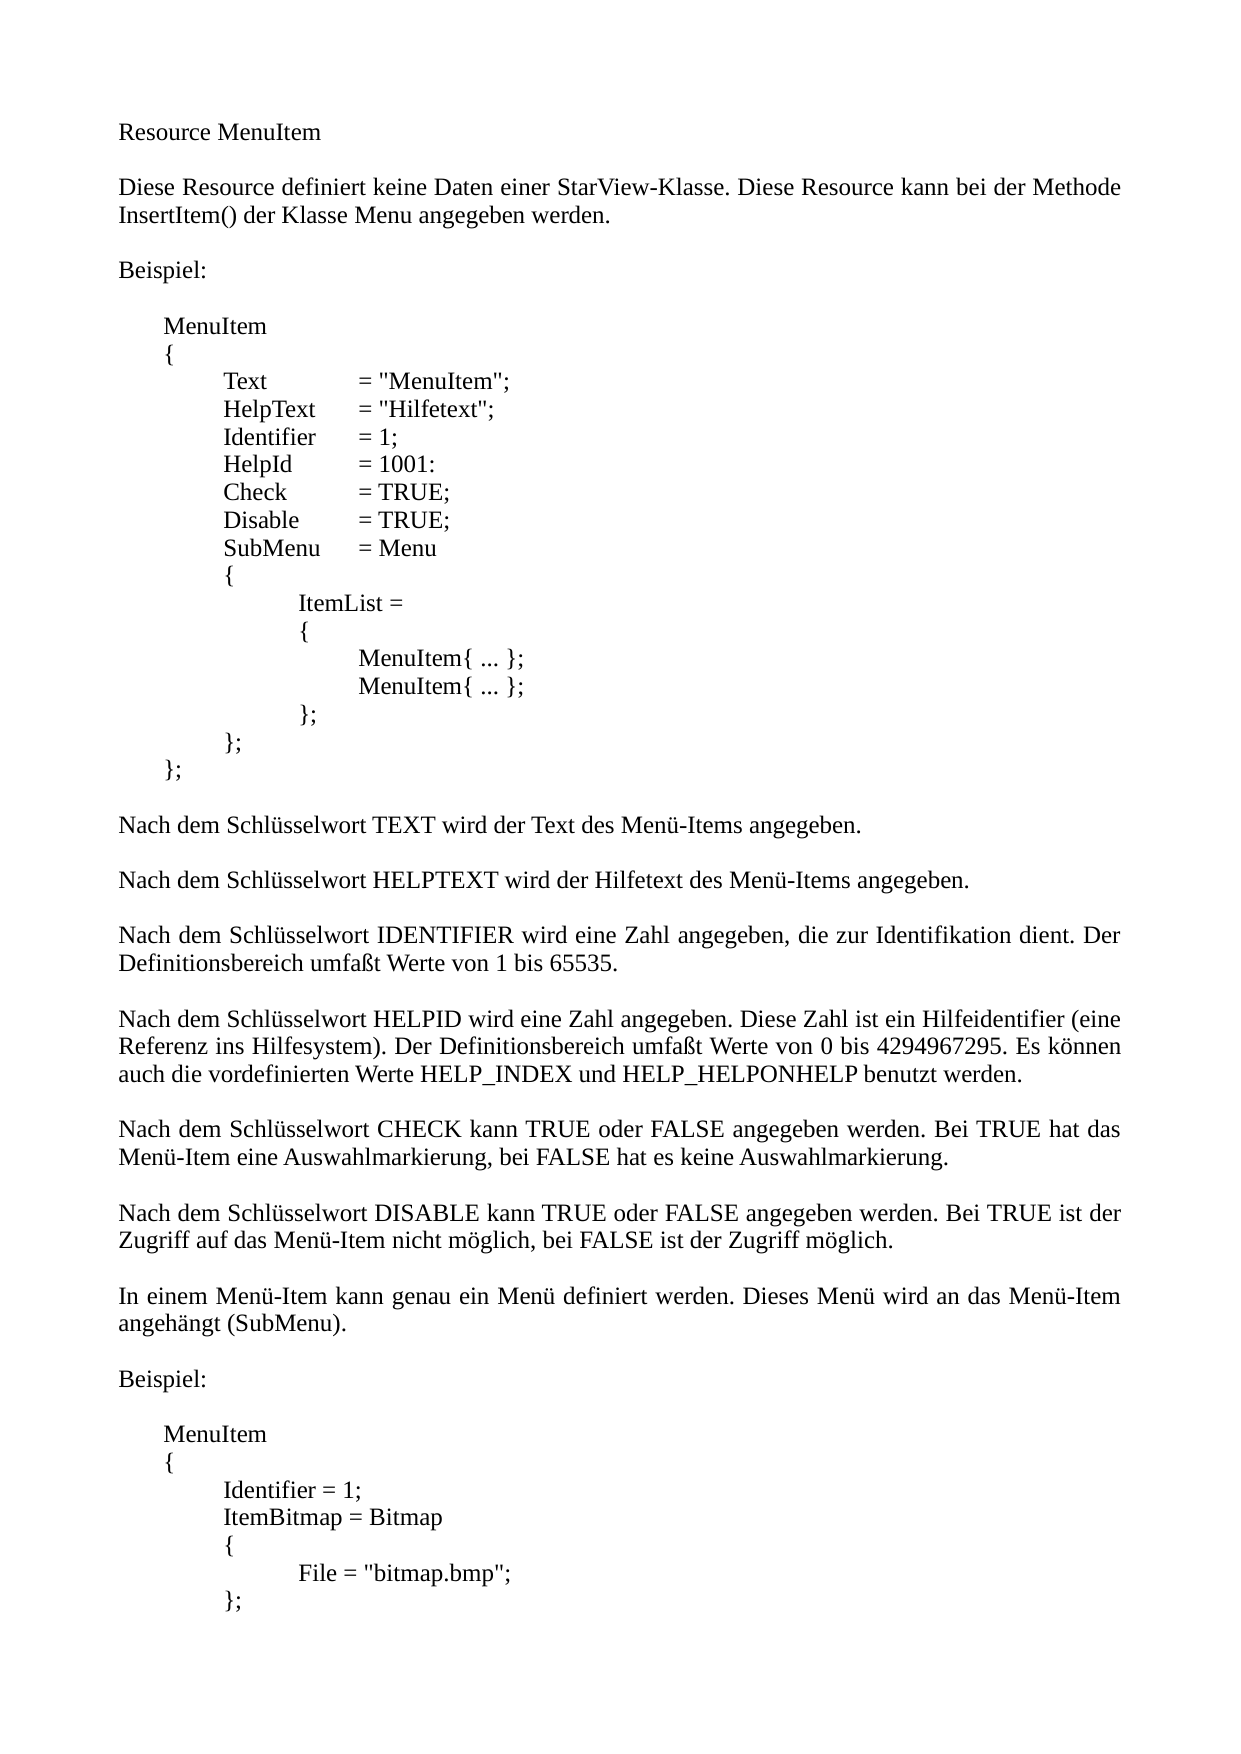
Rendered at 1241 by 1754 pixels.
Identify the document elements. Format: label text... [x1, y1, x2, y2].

list { [118, 617, 1122, 644]
list }; [118, 1587, 1122, 1614]
list HelpId = 1001: [118, 451, 1122, 478]
list MenuItem{ ... }; [118, 672, 1122, 700]
list ItemBitmap = Bitmap [118, 1503, 1122, 1531]
list File = "bitmap.bmp"; [118, 1559, 1122, 1587]
list Identifier = 1; [118, 423, 1122, 451]
list { [118, 561, 1122, 589]
list MenuItem [118, 1420, 1122, 1448]
text Nach dem Schlüsselwort TEXT wird der Text des Menü-Items angegeben. [118, 811, 1122, 838]
list HelpText = "Hilfetext"; [118, 395, 1122, 423]
list Check = TRUE; [118, 478, 1122, 506]
list Disable = TRUE; [118, 506, 1122, 534]
list { [118, 340, 1122, 367]
list }; [118, 755, 1122, 783]
text Nach dem Schlüsselwort IDENTIFIER wird eine Zahl angegeben, die zur Identifikation dient. Der Definitionsbereich umfaßt Werte von 1 bis 65535. [118, 922, 1122, 977]
text Nach dem Schlüsselwort CHECK kann TRUE oder FALSE angegeben werden. Bei TRUE hat das Menü-Item eine Auswahlmarkierung, bei FALSE hat es keine Auswahlmarkierung. [118, 1116, 1122, 1171]
text Nach dem Schlüsselwort HELPTEXT wird der Hilfetext des Menü-Items angegeben. [118, 866, 1122, 894]
list Identifier = 1; [118, 1476, 1122, 1503]
list SubMenu = Menu [118, 534, 1122, 561]
list }; [118, 700, 1122, 728]
list MenuItem [118, 312, 1122, 340]
text In einem Menü-Item kann genau ein Menü definiert werden. Dieses Menü wird an das Menü-Item angehängt (SubMenu). [118, 1282, 1122, 1337]
list MenuItem{ ... }; [118, 644, 1122, 672]
text Beispiel: [118, 257, 1122, 284]
text Nach dem Schlüsselwort HELPID wird eine Zahl angegeben. Diese Zahl ist ein Hilfeidentifier (eine Referenz ins Hilfesystem). Der Definitionsbereich umfaßt Werte von 0 bis 4294967295. Es können auch die vordefinierten Werte HELP_INDEX und HELP_HELPONHELP benutzt werden. [118, 1005, 1122, 1088]
list { [118, 1448, 1122, 1476]
text Resource MenuItem [118, 118, 1122, 146]
text Nach dem Schlüsselwort DISABLE kann TRUE oder FALSE angegeben werden. Bei TRUE ist der Zugriff auf das Menü-Item nicht möglich, bei FALSE ist der Zugriff möglich. [118, 1199, 1122, 1254]
text Diese Resource definiert keine Daten einer StarView-Klasse. Diese Resource kann bei der Methode InsertItem() der Klasse Menu angegeben werden. [118, 173, 1122, 229]
text Beispiel: [118, 1365, 1122, 1393]
list }; [118, 728, 1122, 755]
list ItemList = [118, 589, 1122, 617]
list { [118, 1531, 1122, 1559]
list Text = "MenuItem"; [118, 367, 1122, 395]
